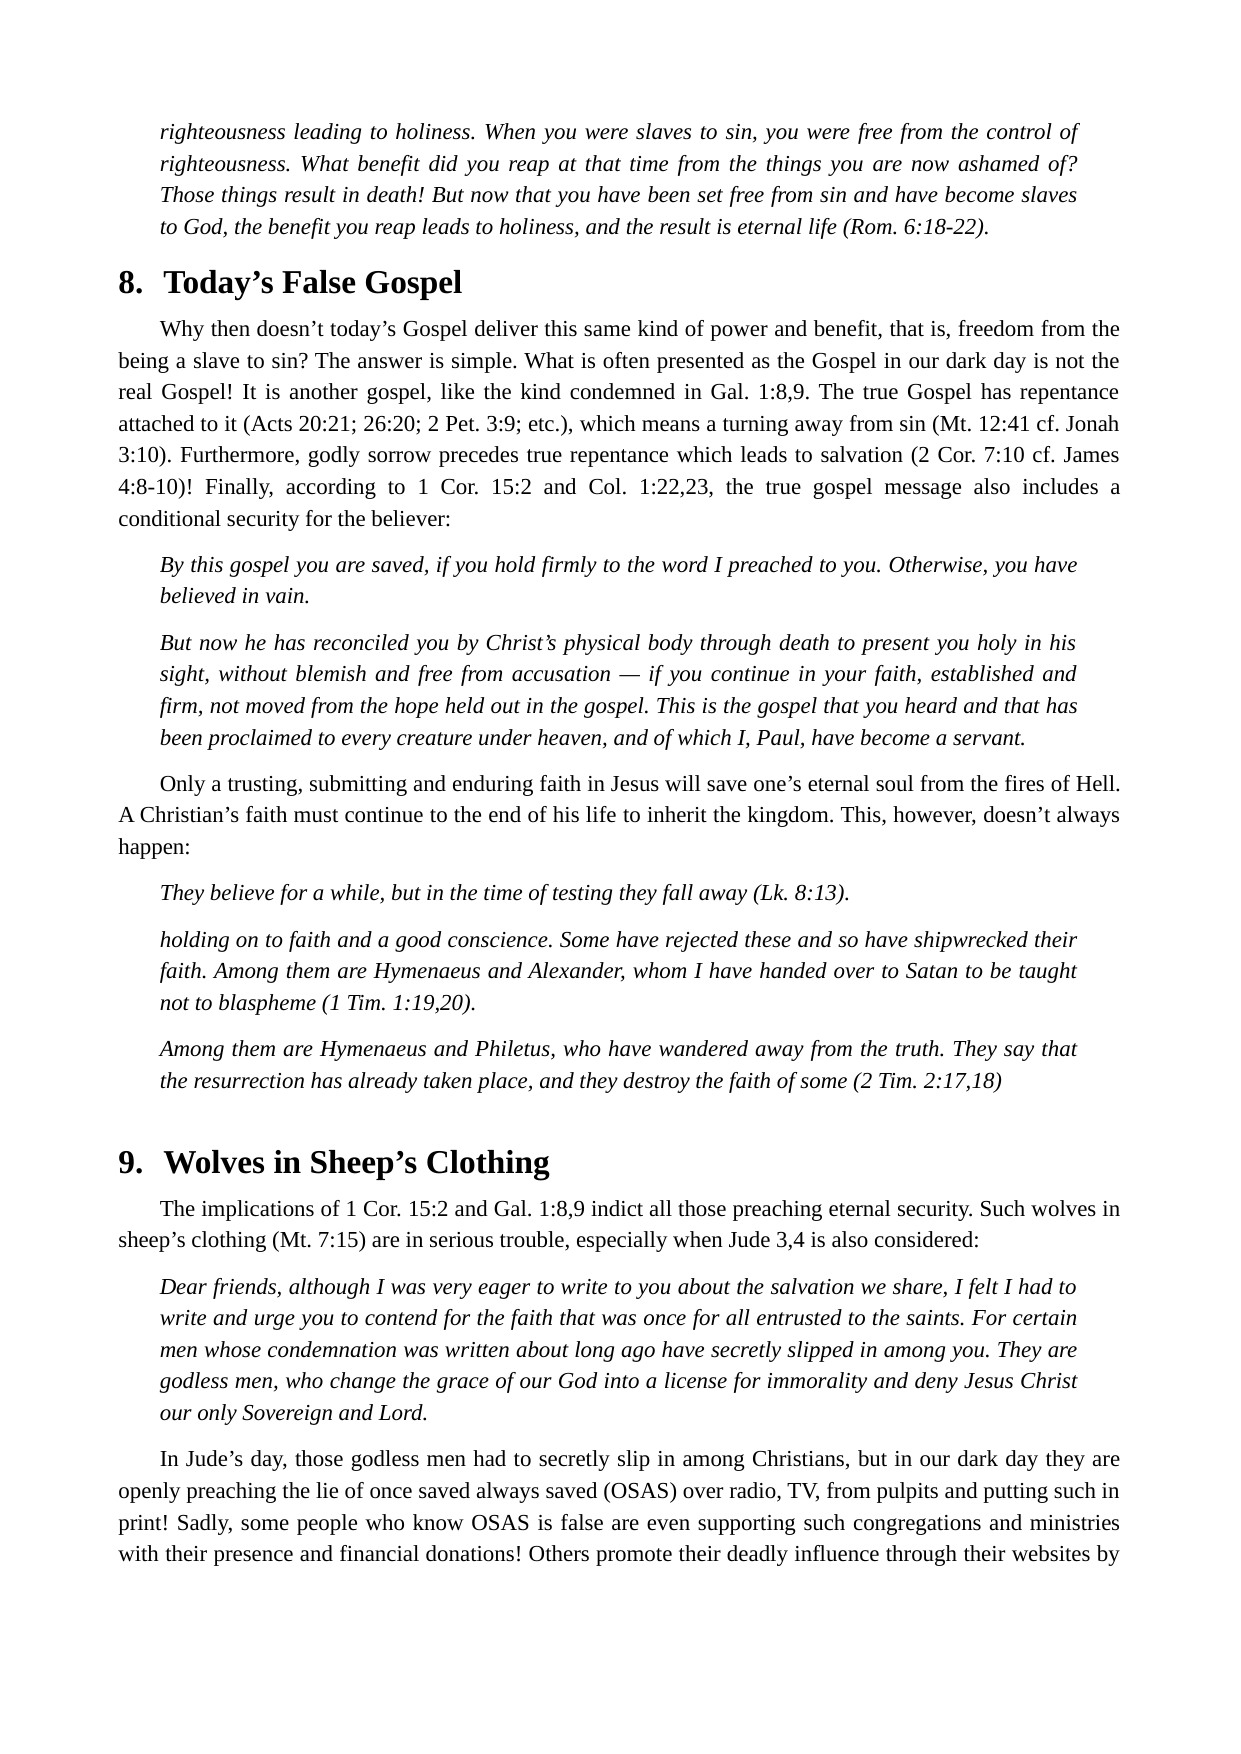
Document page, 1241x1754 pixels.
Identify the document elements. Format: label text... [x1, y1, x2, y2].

text Only a trusting, submitting and enduring faith in Jesus will save one’s eternal soul from the fires of Hell. A Christian’s faith must continue to the end of his life to inherit the kingdom. This, however, doesn’t always happen: [118, 770, 1122, 859]
text holding on to faith and a good conscience. Some have rejected these and so have shipwrecked their faith. Among them are Hymenaeus and Alexander, whom I have handed over to Satan to be taught not to blaspheme (1 Tim. 1:19,20). [159, 926, 1081, 1015]
text Among them are Hymenaeus and Philetus, who have wandered away from the truth. They say that the resurrection has already taken place, and they destroy the faith of some (2 Tim. 2:17,18) [159, 1035, 1081, 1093]
subtitle Wolves in Sheep’s Clothing [118, 1142, 1122, 1180]
text The implications of 1 Cor. 15:2 and Gal. 1:8,9 indict all those preaching eternal security. Such wolves in sheep’s clothing (Mt. 7:15) are in serious trouble, especially when Jude 3,4 is also considered: [118, 1195, 1122, 1253]
text righteousness leading to holiness. When you were slaves to sin, you were free from the control of righteousness. What benefit did you reap at that time from the things you are now ashamed of? Those things result in death! But now that you have been set free from sin and have become slaves to God, the benefit you reap leads to holiness, and the result is eternal life (Rom. 6:18-22). [159, 118, 1081, 239]
text In Jude’s day, those godless men had to secretly slip in among Christians, but in our dark day they are openly preaching the lie of once saved always saved (OSAS) over radio, TV, from pulpits and putting such in print! Sadly, some people who know OSAS is false are even supporting such congregations and ministries with their presence and financial donations! Others promote their deadly influence through their websites by [118, 1446, 1122, 1567]
text But now he has reconciled you by Christ’s physical body through death to present you holy in his sight, without blemish and free from accusation — if you continue in your faith, established and firm, not moved from the hope held out in the gospel. This is the gospel that you heard and that has been proclaimed to every creature under heaven, and of which I, Paul, have become a servant. [159, 629, 1081, 750]
text Why then doesn’t today’s Gospel deliver this same kind of power and benefit, that is, freedom from the being a slave to sin? The answer is simple. What is often presented as the Gospel in our dark day is not the real Gospel! It is another gospel, like the kind condemned in Gal. 1:8,9. The true Gospel has repentance attached to it (Acts 20:21; 26:20; 2 Pet. 3:9; etc.), which means a turning away from sin (Mt. 12:41 cf. Jonah 3:10). Furthermore, godly sorrow precedes true repentance which leads to salvation (2 Cor. 7:10 cf. James 4:8-10)! Finally, according to 1 Cor. 15:2 and Col. 1:22,23, the true gospel message also includes a conditional security for the believer: [118, 315, 1122, 531]
text Dear friends, although I was very eager to write to you about the salvation we share, I felt I had to write and urge you to contend for the faith that was once for all entrusted to the saints. For certain men whose condemnation was written about long ago have secretly slipped in among you. They are godless men, who change the grace of our God into a license for immorality and deny Jesus Christ our only Sovereign and Lord. [159, 1273, 1081, 1426]
text By this gospel you are saved, if you hold firmly to the word I preached to you. Otherwise, you have believed in vain. [159, 551, 1081, 609]
text They believe for a while, but in the time of testing they fall away (Lk. 8:13). [159, 879, 1081, 906]
subtitle Today’s False Gospel [118, 262, 1122, 300]
